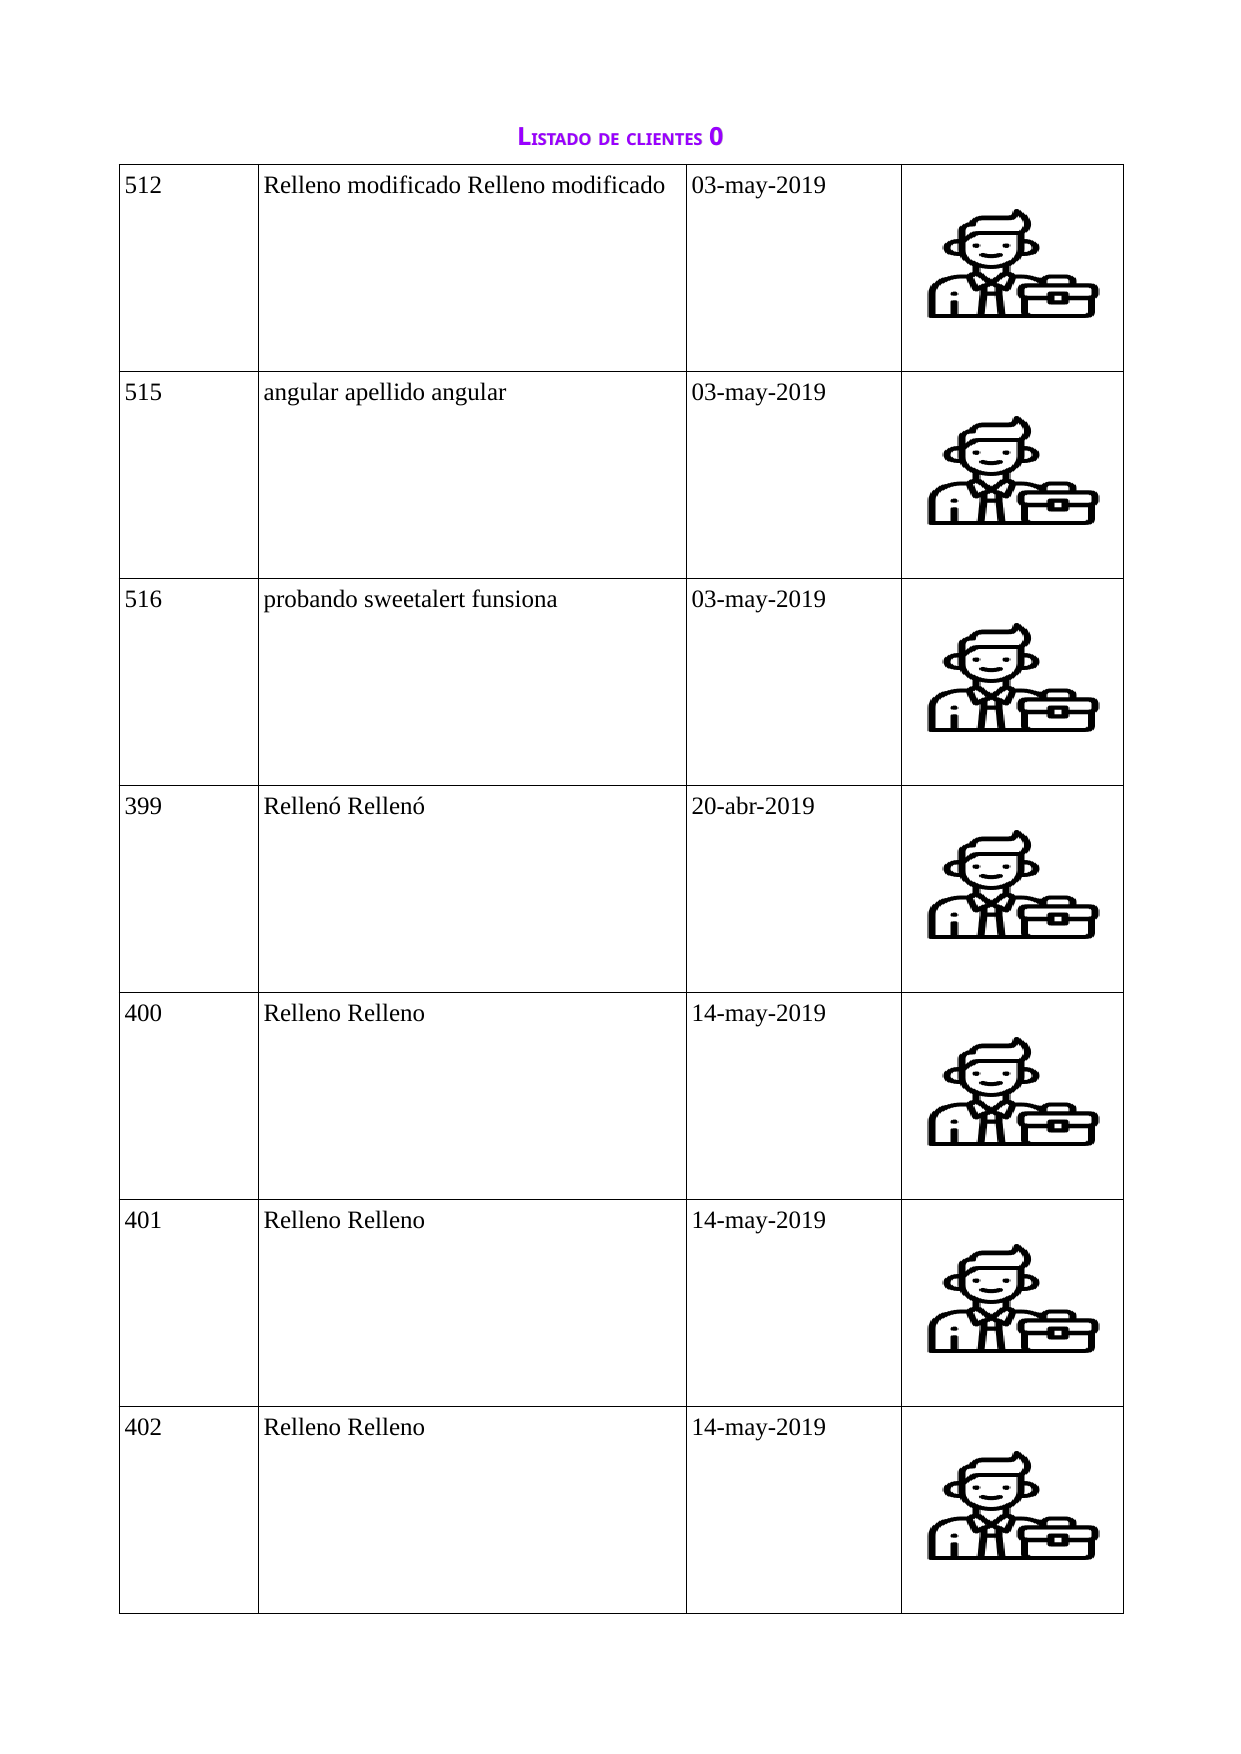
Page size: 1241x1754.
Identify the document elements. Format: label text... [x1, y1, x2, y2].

table_cell Relleno Relleno [259, 1407, 686, 1613]
table_cell a [902, 1407, 1123, 1613]
table_cell [14, 785, 119, 992]
table_cell [14, 992, 119, 1199]
table_cell 516 [120, 579, 258, 785]
table_cell Relleno Relleno [259, 1200, 686, 1406]
table_cell angular apellido angular [259, 372, 686, 578]
picture [919, 416, 1109, 525]
picture [919, 209, 1109, 318]
table_cell a [902, 579, 1123, 785]
picture [919, 1244, 1109, 1353]
picture [919, 1451, 1109, 1560]
table_cell [14, 1406, 119, 1613]
table_header a [902, 165, 1123, 371]
table_cell 402 [120, 1407, 258, 1613]
table_cell 03-may-2019 [687, 579, 901, 785]
table_cell [14, 371, 119, 578]
table_cell [14, 578, 119, 785]
table_cell a [902, 372, 1123, 578]
table_cell 14-may-2019 [687, 993, 901, 1199]
table_header [14, 164, 119, 371]
table_header 512 [120, 165, 258, 371]
table_cell 400 [120, 993, 258, 1199]
text Listado de clientes 0 [118, 118, 1122, 152]
table_cell 20-abr-2019 [687, 786, 901, 992]
picture [919, 1037, 1109, 1146]
table_cell a [902, 1200, 1123, 1406]
table_cell 14-may-2019 [687, 1407, 901, 1613]
table_header 03-may-2019 [687, 165, 901, 371]
table_cell a [902, 993, 1123, 1199]
table_cell Relleno Relleno [259, 993, 686, 1199]
table_cell 14-may-2019 [687, 1200, 901, 1406]
picture [919, 623, 1109, 732]
table_cell [14, 1199, 119, 1406]
table_cell 399 [120, 786, 258, 992]
table_header Relleno modificado Relleno modificado [259, 165, 686, 371]
table_cell a [902, 786, 1123, 992]
table_cell probando sweetalert funsiona [259, 579, 686, 785]
table_cell 401 [120, 1200, 258, 1406]
table_cell 03-may-2019 [687, 372, 901, 578]
table_cell Rellenó Rellenó [259, 786, 686, 992]
picture [919, 830, 1109, 939]
table_cell 515 [120, 372, 258, 578]
